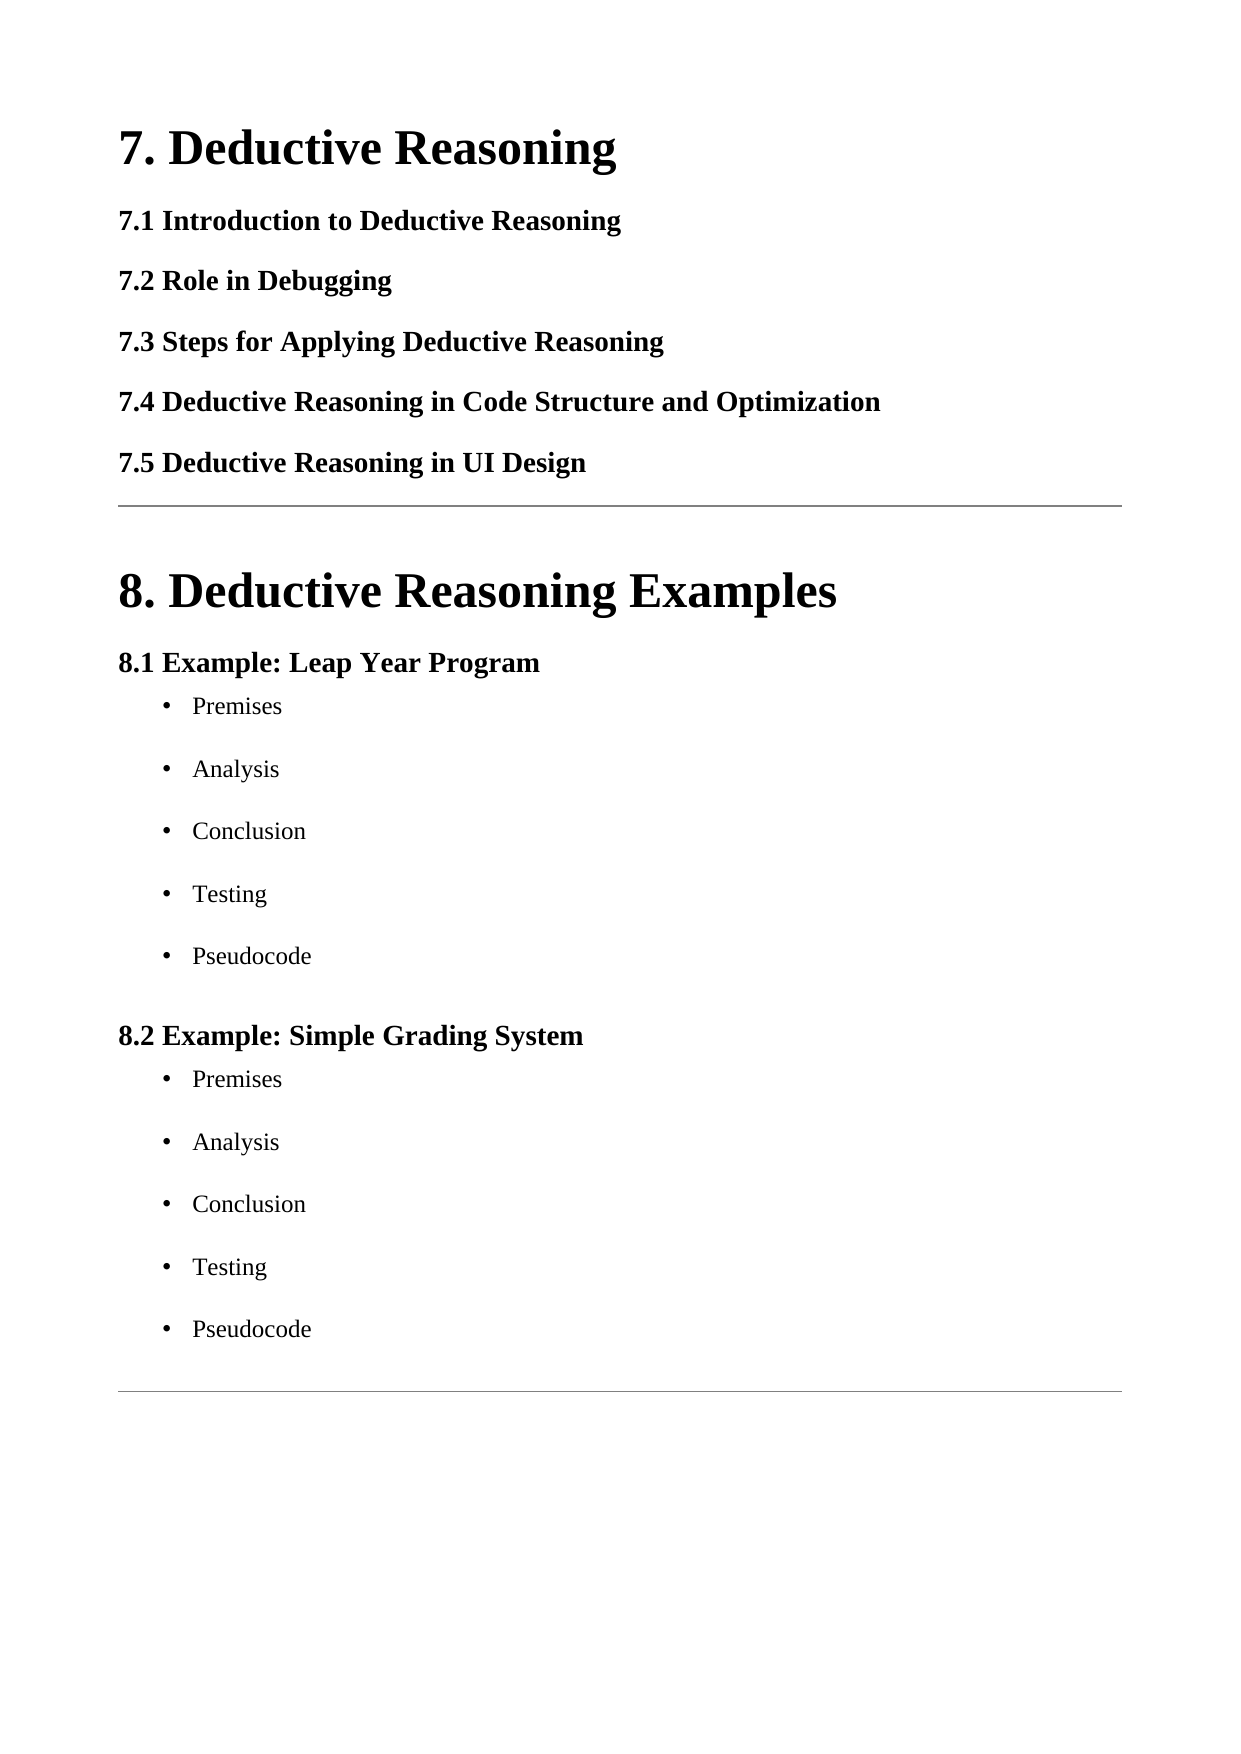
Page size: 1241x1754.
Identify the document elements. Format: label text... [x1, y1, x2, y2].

subtitle 8. Deductive Reasoning Examples [118, 561, 1122, 618]
subtitle 8.2 Example: Simple Grading System [118, 1018, 1122, 1052]
list Conclusion [162, 816, 1122, 845]
subtitle 7.3 Steps for Applying Deductive Reasoning [118, 324, 1122, 357]
list Pseudocode [162, 941, 1122, 970]
list Conclusion [162, 1189, 1122, 1218]
list Testing [162, 879, 1122, 907]
subtitle 7.2 Role in Debugging [118, 263, 1122, 297]
subtitle 7.4 Deductive Reasoning in Code Structure and Optimization [118, 384, 1122, 418]
list Analysis [162, 754, 1122, 782]
list Pseudocode [162, 1314, 1122, 1343]
list Testing [162, 1252, 1122, 1281]
subtitle 8.1 Example: Leap Year Program [118, 645, 1122, 679]
list Premises [162, 1064, 1122, 1093]
list Premises [162, 691, 1122, 720]
subtitle 7.1 Introduction to Deductive Reasoning [118, 203, 1122, 236]
subtitle 7. Deductive Reasoning [118, 118, 1122, 176]
subtitle 7.5 Deductive Reasoning in UI Design [118, 445, 1122, 479]
list Analysis [162, 1127, 1122, 1156]
